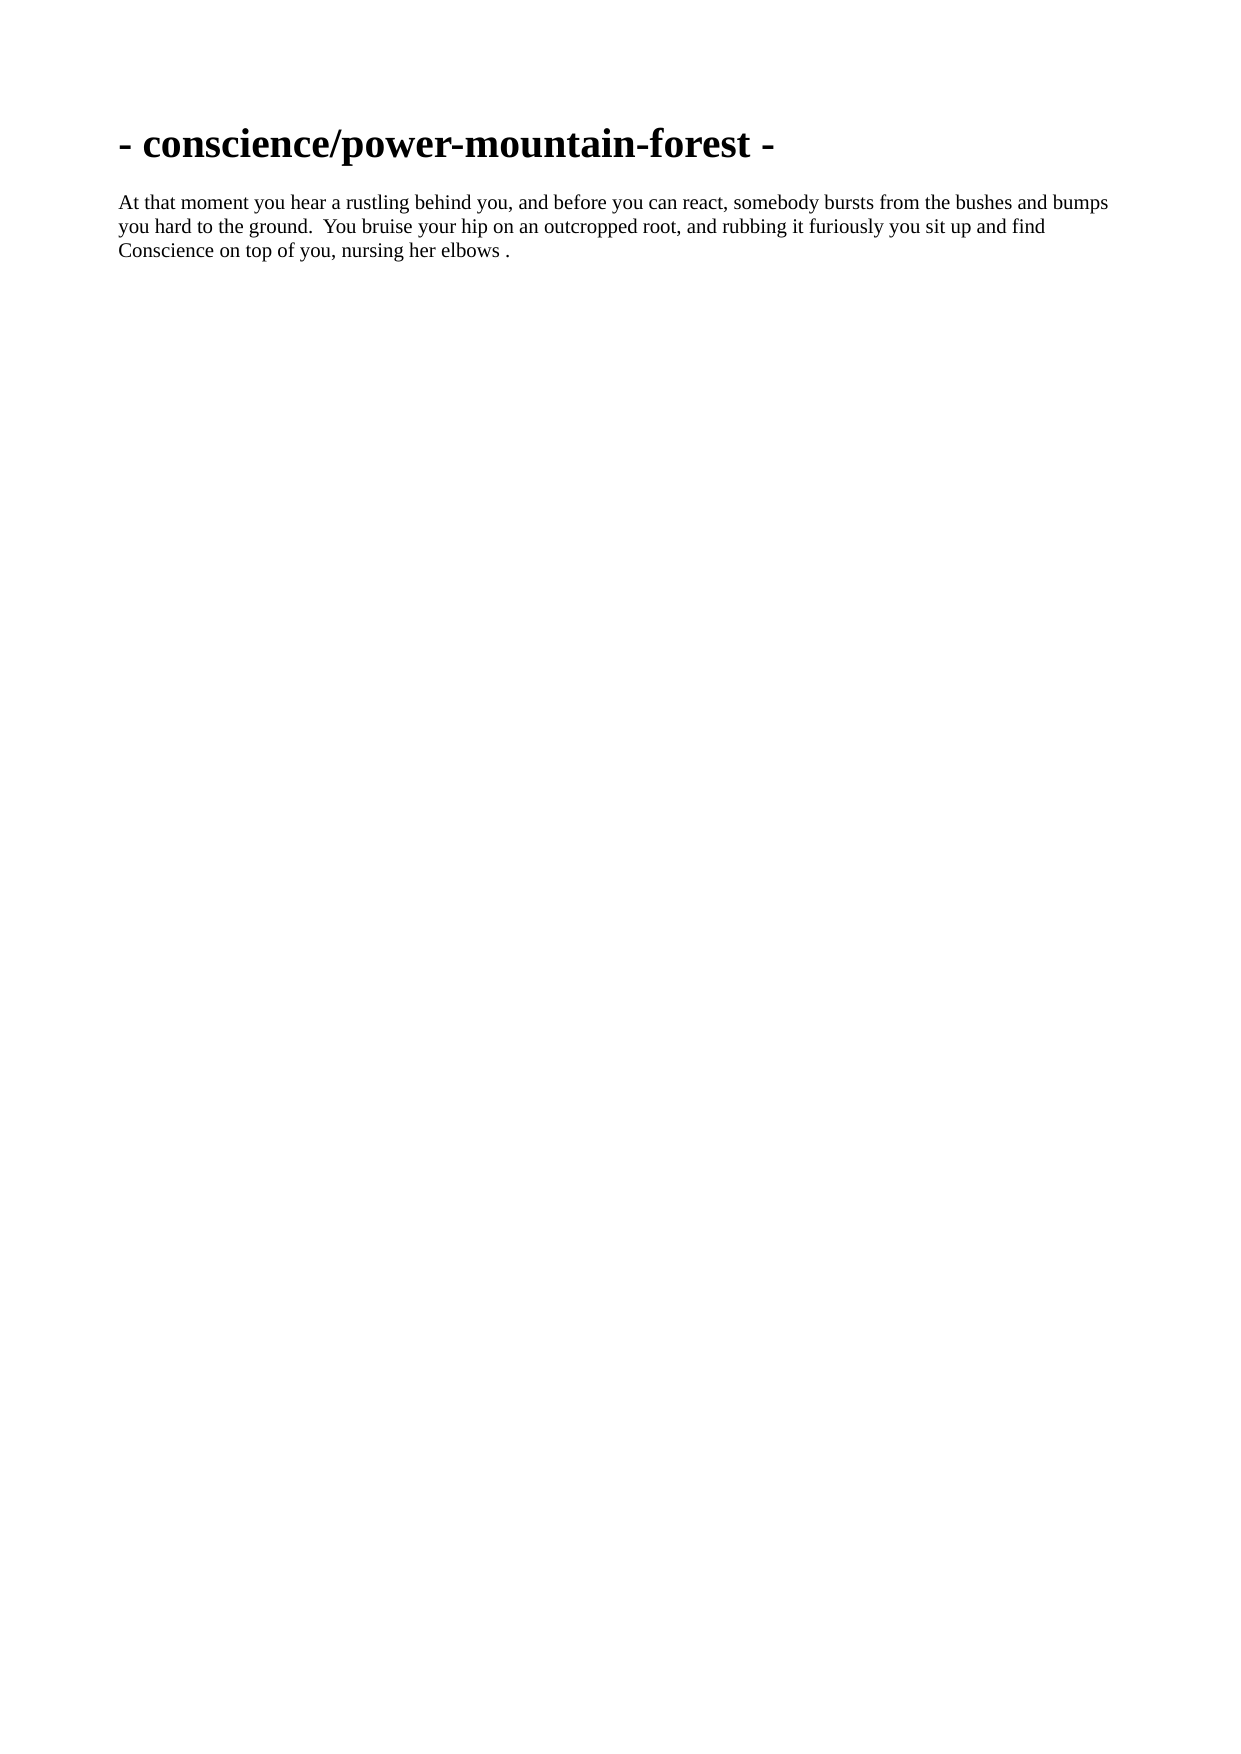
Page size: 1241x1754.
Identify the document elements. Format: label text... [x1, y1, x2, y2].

text At that moment you hear a rustling behind you, and before you can react, somebody bursts from the bushes and bumps you hard to the ground. You bruise your hip on an outcropped root, and rubbing it furiously you sit up and find Conscience on top of you, nursing her elbows . [118, 190, 1122, 262]
text - conscience/power-mountain-forest - [118, 118, 1122, 166]
